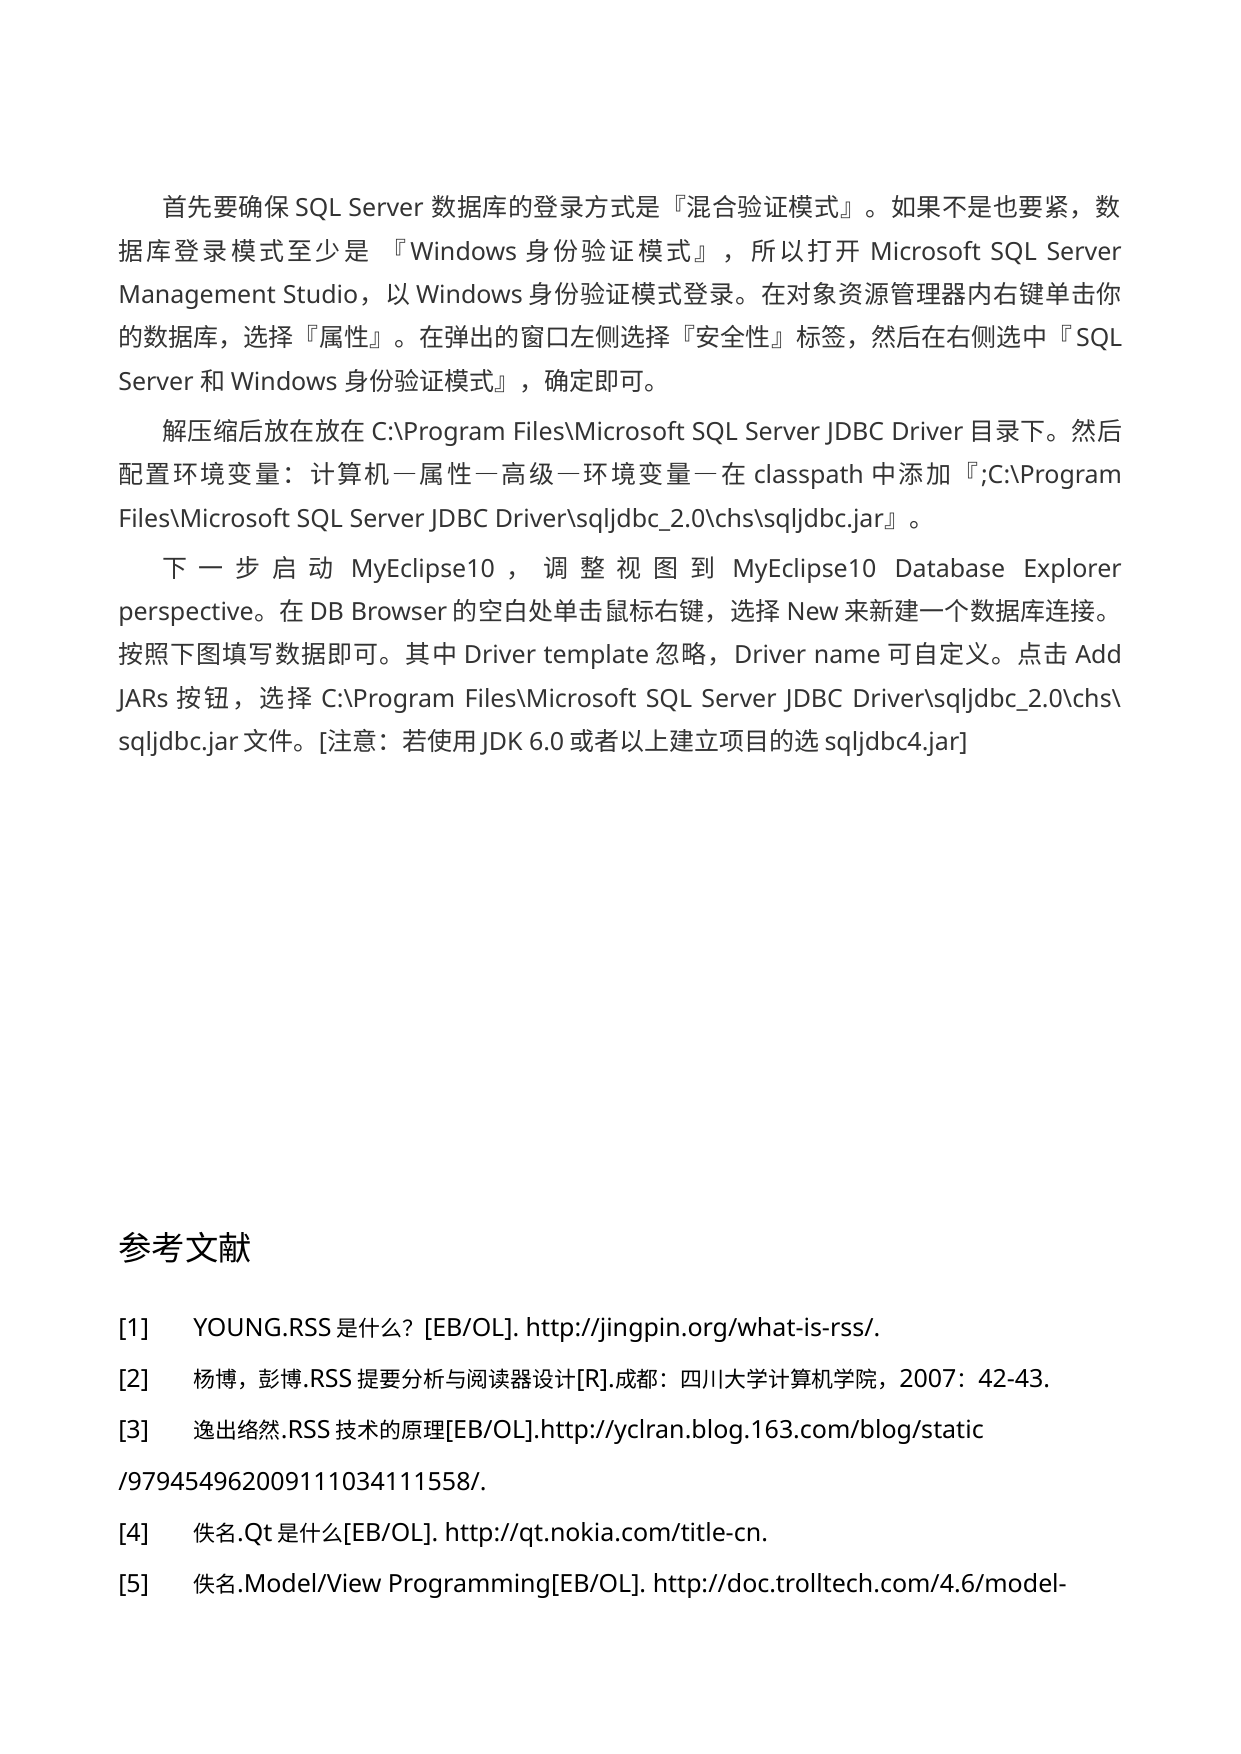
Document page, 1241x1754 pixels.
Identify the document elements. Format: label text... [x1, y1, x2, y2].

text 首先要确保SQL Server 数据库的登录方式是『混合验证模式』。如果不是也要紧，数据库登录模式至少是 『Windows身份验证模式』，所以打开Microsoft SQL Server Management Studio，以Windows身份验证模式登录。在对象资源管理器内右键单击你的数据库，选择『属性』。在弹出的窗口左侧选择『安全性』标签，然后在右侧选中『SQL Server 和 Windows 身份验证模式』，确定即可。 [118, 188, 1122, 398]
subtitle 参考文献 [118, 1221, 1122, 1270]
text 下一步启动MyEclipse10，调整视图到MyEclipse10 Database Explorer perspective。在DB Browser的空白处单击鼠标右键，选择New来新建一个数据库连接。按照下图填写数据即可。其中Driver template忽略，Driver name可自定义。点击Add JARs按钮，选择C:\Program Files\Microsoft SQL Server JDBC Driver\sqljdbc_2.0\chs\sqljdbc.jar文件。[注意：若使用JDK 6.0或者以上建立项目的选sqljdbc4.jar] [118, 548, 1122, 758]
list 佚名.Model/View Programming[EB/OL]. http://doc.trolltech.com/4.6/model- [118, 1565, 1122, 1599]
list 逸出络然.RSS技术的原理[EB/OL].http://yclran.blog.163.com/blog/static [118, 1412, 1122, 1446]
text 解压缩后放在放在C:\Program Files\Microsoft SQL Server JDBC Driver目录下。然后配置环境变量：计算机—属性—高级—环境变量—在classpath中添加『;C:\Program Files\Microsoft SQL Server JDBC Driver\sqljdbc_2.0\chs\sqljdbc.jar』。 [118, 411, 1122, 534]
list YOUNG.RSS是什么？[EB/OL]. http://jingpin.org/what-is-rss/. [118, 1310, 1122, 1344]
list 杨博，彭博.RSS提要分析与阅读器设计[R].成都：四川大学计算机学院，2007：42-43. [118, 1361, 1122, 1395]
list /979454962009111034111558/. [118, 1463, 1122, 1497]
list 佚名.Qt是什么[EB/OL]. http://qt.nokia.com/title-cn. [118, 1514, 1122, 1548]
